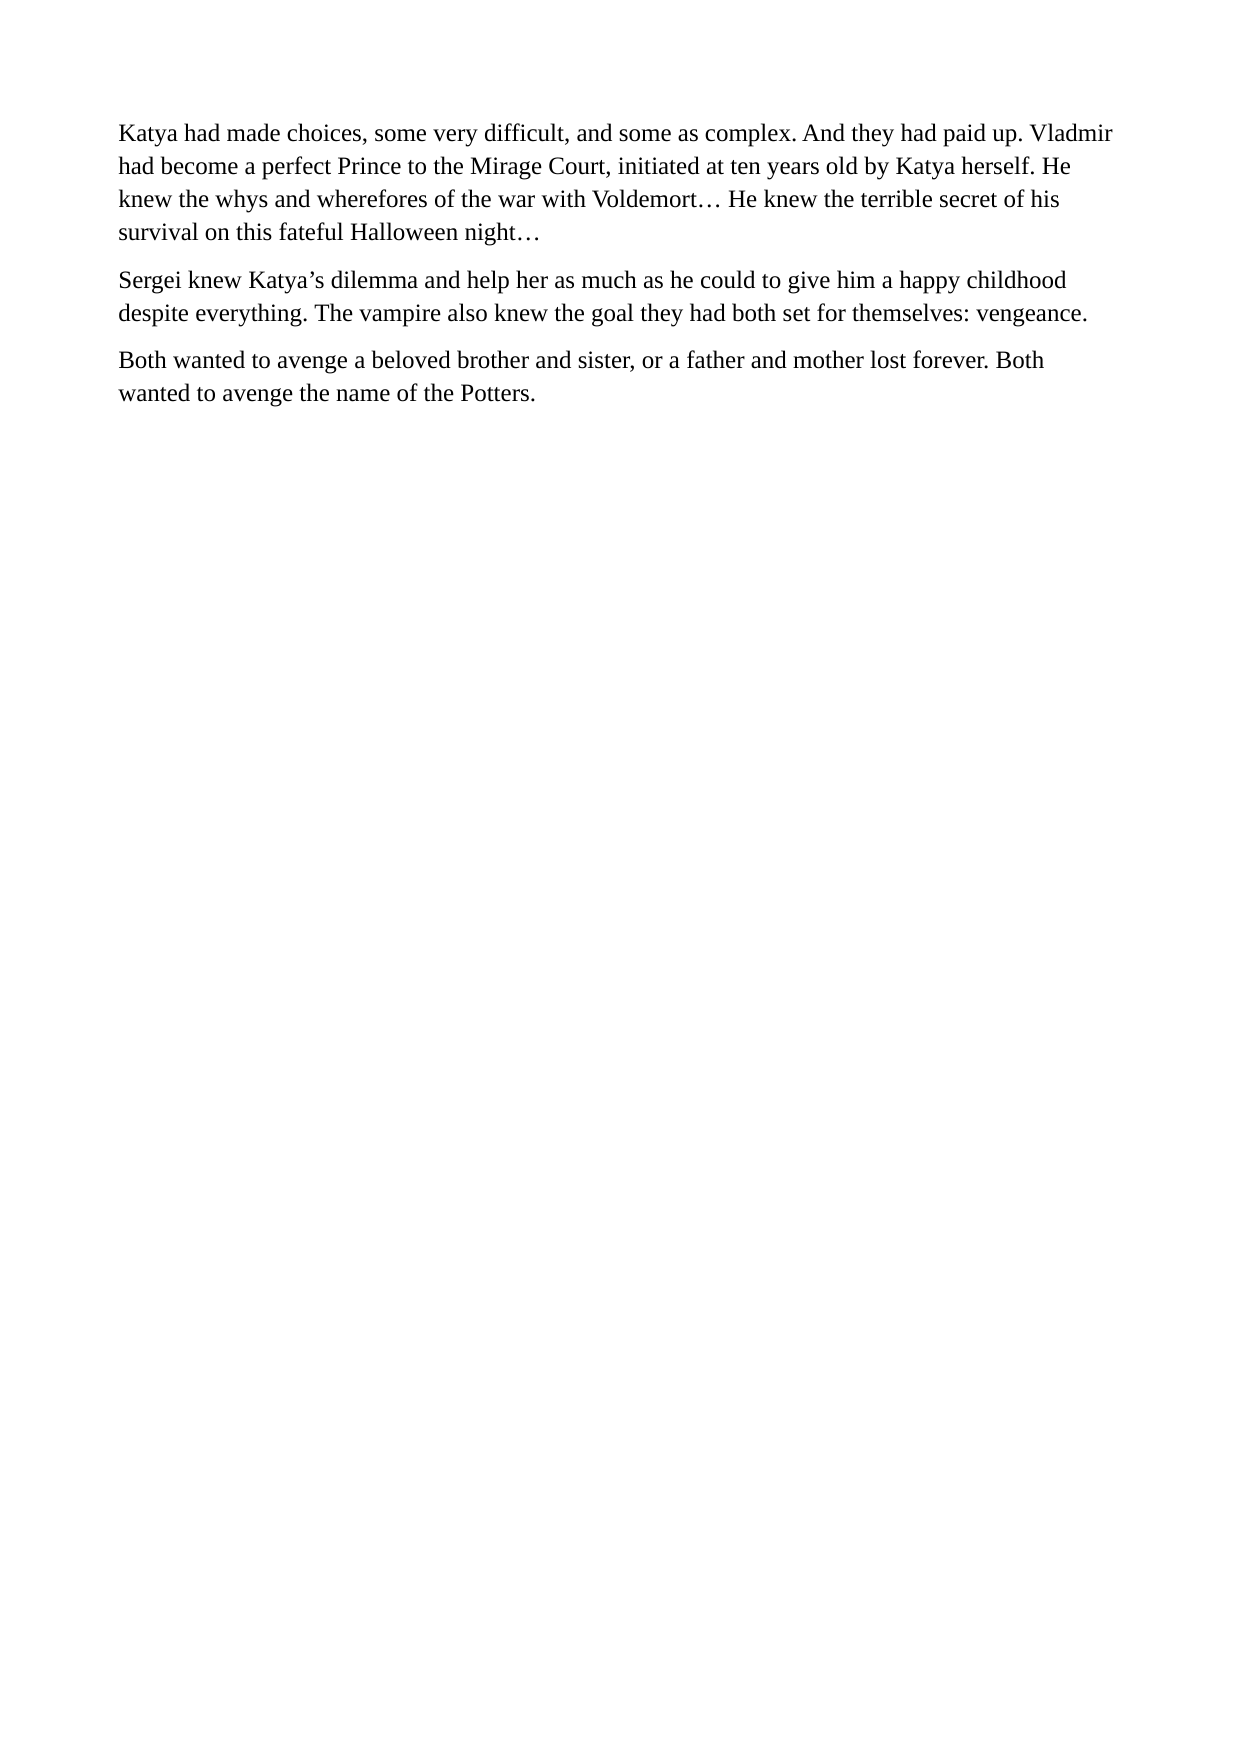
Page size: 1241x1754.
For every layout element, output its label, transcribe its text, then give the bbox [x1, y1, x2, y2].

text Sergei knew Katya’s dilemma and help her as much as he could to give him a happy childhood despite everything. The vampire also knew the goal they had both set for themselves: vengeance. [118, 265, 1122, 327]
text Both wanted to avenge a beloved brother and sister, or a father and mother lost forever. Both wanted to avenge the name of the Potters. [118, 345, 1122, 407]
text Katya had made choices, some very difficult, and some as complex. And they had paid up. Vladmir had become a perfect Prince to the Mirage Court, initiated at ten years old by Katya herself. He knew the whys and wherefores of the war with Voldemort… He knew the terrible secret of his survival on this fateful Halloween night… [118, 118, 1122, 246]
